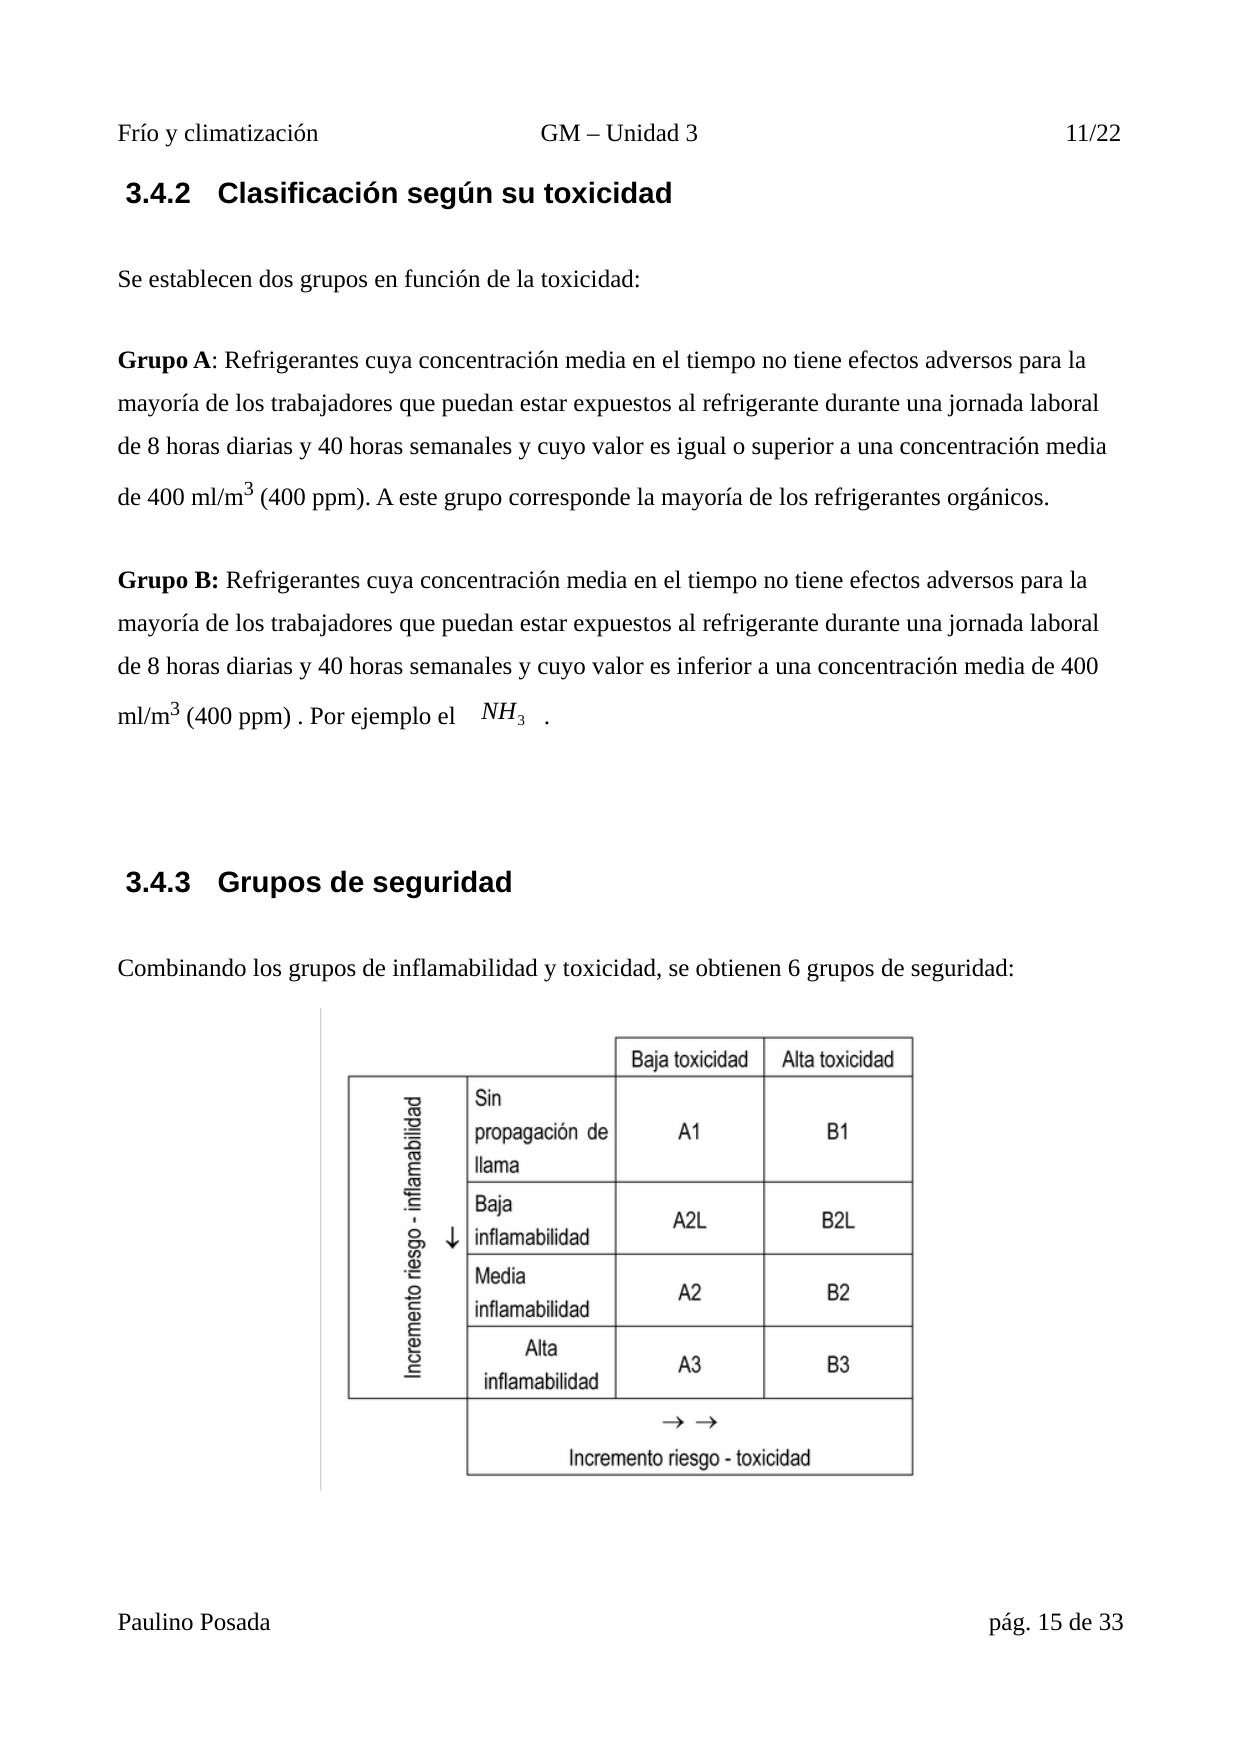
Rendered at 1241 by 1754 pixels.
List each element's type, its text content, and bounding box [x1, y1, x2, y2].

text Combinando los grupos de inflamabilidad y toxicidad, se obtienen 6 grupos de seguridad: [117, 953, 1123, 982]
text Grupo A: Refrigerantes cuya concentración media en el tiempo no tiene efectos adversos para la mayoría de los trabajadores que puedan estar expuestos al refrigerante durante una jornada laboral de 8 horas diarias y 40 horas semanales y cuyo valor es igual o superior a una concentración media de 400 ml/m3 (400 ppm). A este grupo corresponde la mayoría de los refrigerantes orgánicos. [117, 345, 1123, 510]
subtitle Grupos de seguridad [117, 865, 1123, 899]
text Se establecen dos grupos en función de la toxicidad: [117, 264, 1123, 293]
picture [320, 1008, 921, 1491]
subtitle Clasificación según su toxicidad [117, 176, 1123, 210]
text Grupo B: Refrigerantes cuya concentración media en el tiempo no tiene efectos adversos para la mayoría de los trabajadores que puedan estar expuestos al refrigerante durante una jornada laboral de 8 horas diarias y 40 horas semanales y cuyo valor es inferior a una concentración media de 400 ml/m3 (400 ppm) . Por ejemplo el . [117, 565, 1123, 730]
